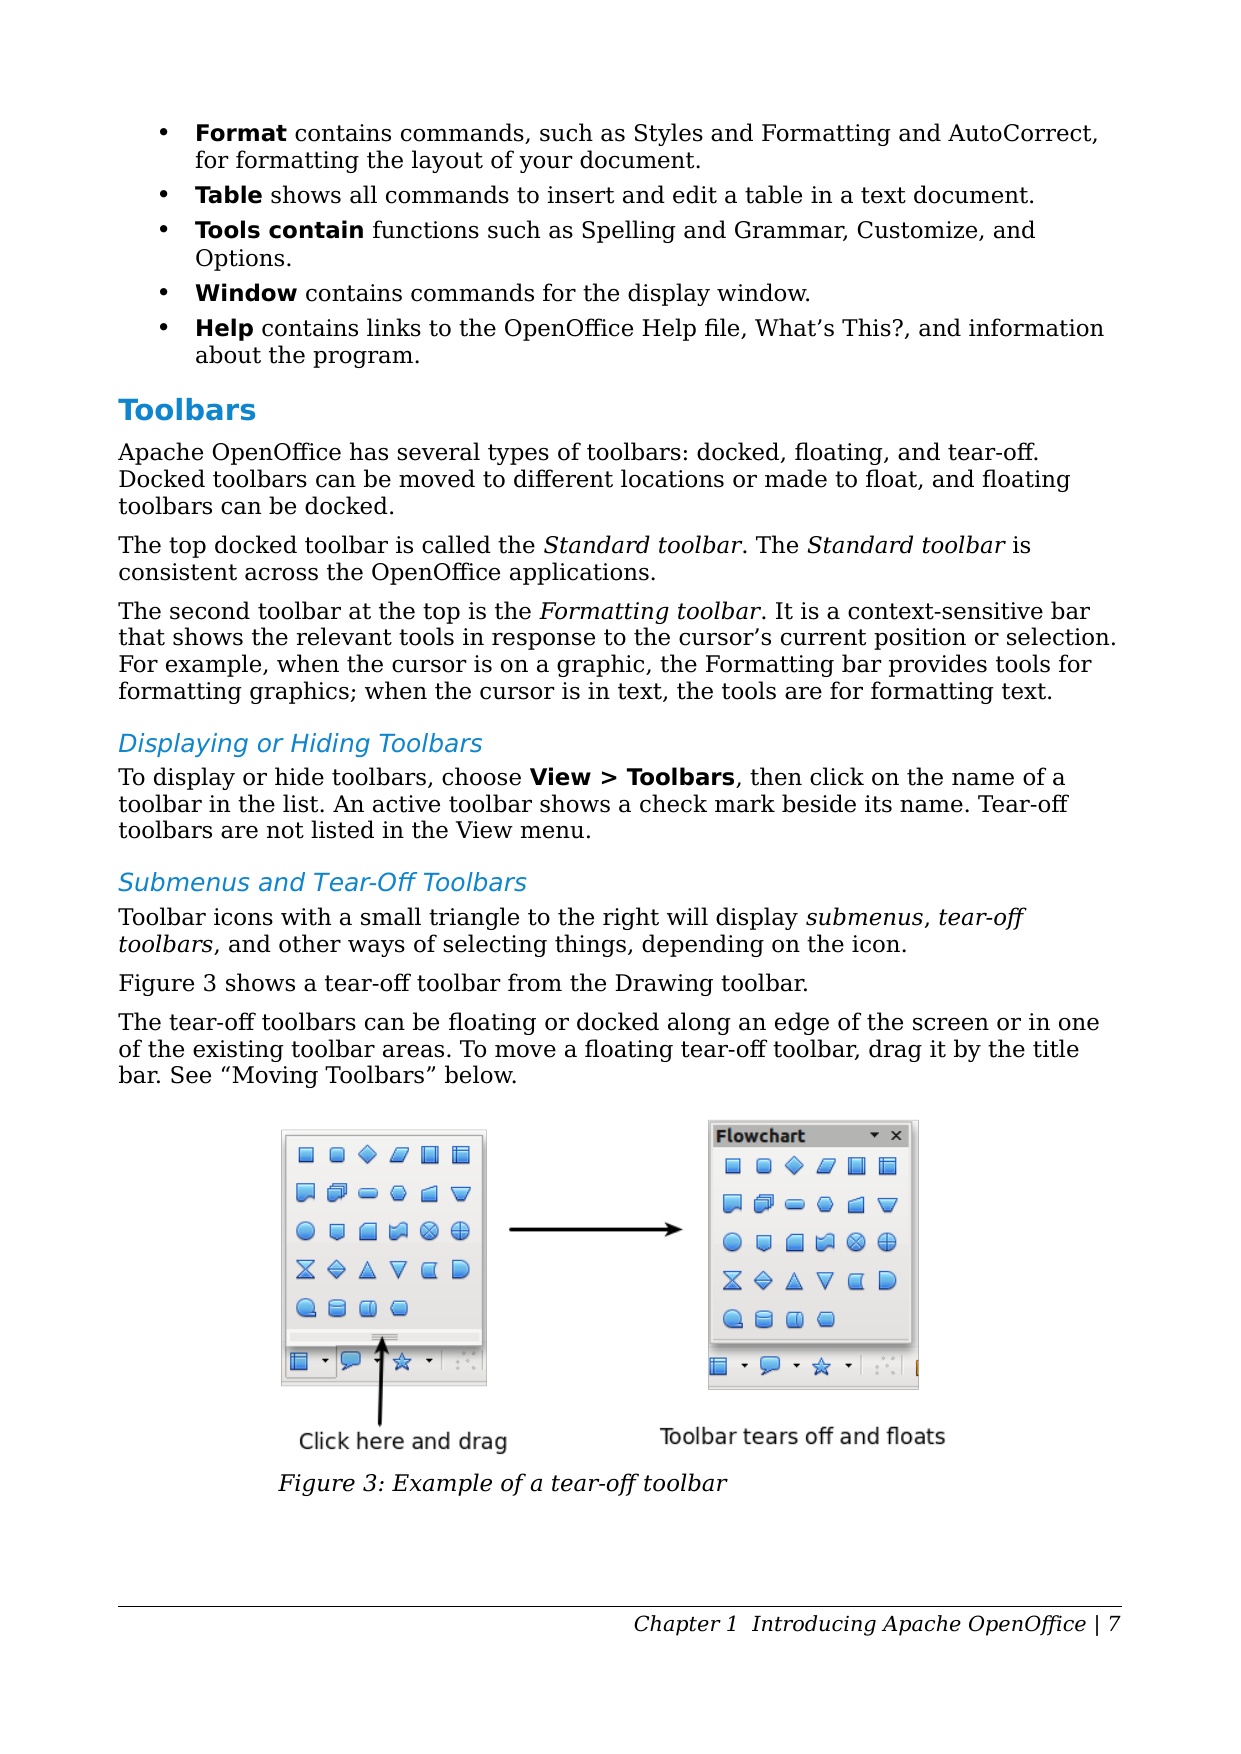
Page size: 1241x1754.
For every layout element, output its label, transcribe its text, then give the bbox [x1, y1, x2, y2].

text Figure 3 shows a tear-off toolbar from the Drawing toolbar. [118, 970, 1122, 997]
text The top docked toolbar is called the Standard toolbar. The Standard toolbar is consistent across the OpenOffice applications. [118, 532, 1122, 585]
text Apache OpenOffice has several types of toolbars: docked, floating, and tear-off. Docked toolbars can be moved to different locations or made to float, and floating toolbars can be docked. [118, 439, 1122, 519]
text The second toolbar at the top is the Formatting toolbar. It is a context-sensitive bar that shows the relevant tools in response to the cursor’s current position or selection. For example, when the cursor is on a graphic, the Formatting bar provides tools for formatting graphics; when the cursor is in text, the tools are for formatting text. [118, 598, 1122, 704]
list Help contains links to the OpenOffice Help file, What’s This?, and information about the program. [156, 313, 1122, 369]
list Window contains commands for the display window. [156, 278, 1122, 307]
list Table shows all commands to insert and edit a table in a text document. [156, 180, 1122, 209]
picture [278, 1114, 955, 1464]
subtitle Displaying or Hiding Toolbars [118, 729, 1122, 758]
text Toolbar icons with a small triangle to the right will display submenus, tear-off toolbars, and other ways of selecting things, depending on the icon. [118, 904, 1122, 958]
text The tear-off toolbars can be floating or docked along an edge of the screen or in one of the existing toolbar areas. To move a floating tear-off toolbar, drag it by the title bar. See “Moving Toolbars” below. [118, 1009, 1122, 1089]
list Format contains commands, such as Styles and Formatting and AutoCorrect, for formatting the layout of your document. [156, 118, 1122, 174]
subtitle Toolbars [118, 393, 1122, 427]
subtitle Submenus and Tear-Off Toolbars [118, 869, 1122, 898]
list Tools contain functions such as Spelling and Grammar, Customize, and Options. [156, 216, 1122, 271]
text Figure 3: Example of a tear-off toolbar [278, 1470, 955, 1496]
text To display or hide toolbars, choose View > Toolbars, then click on the name of a toolbar in the list. An active toolbar shows a check mark beside its name. Tear-off toolbars are not listed in the View menu. [118, 764, 1122, 844]
